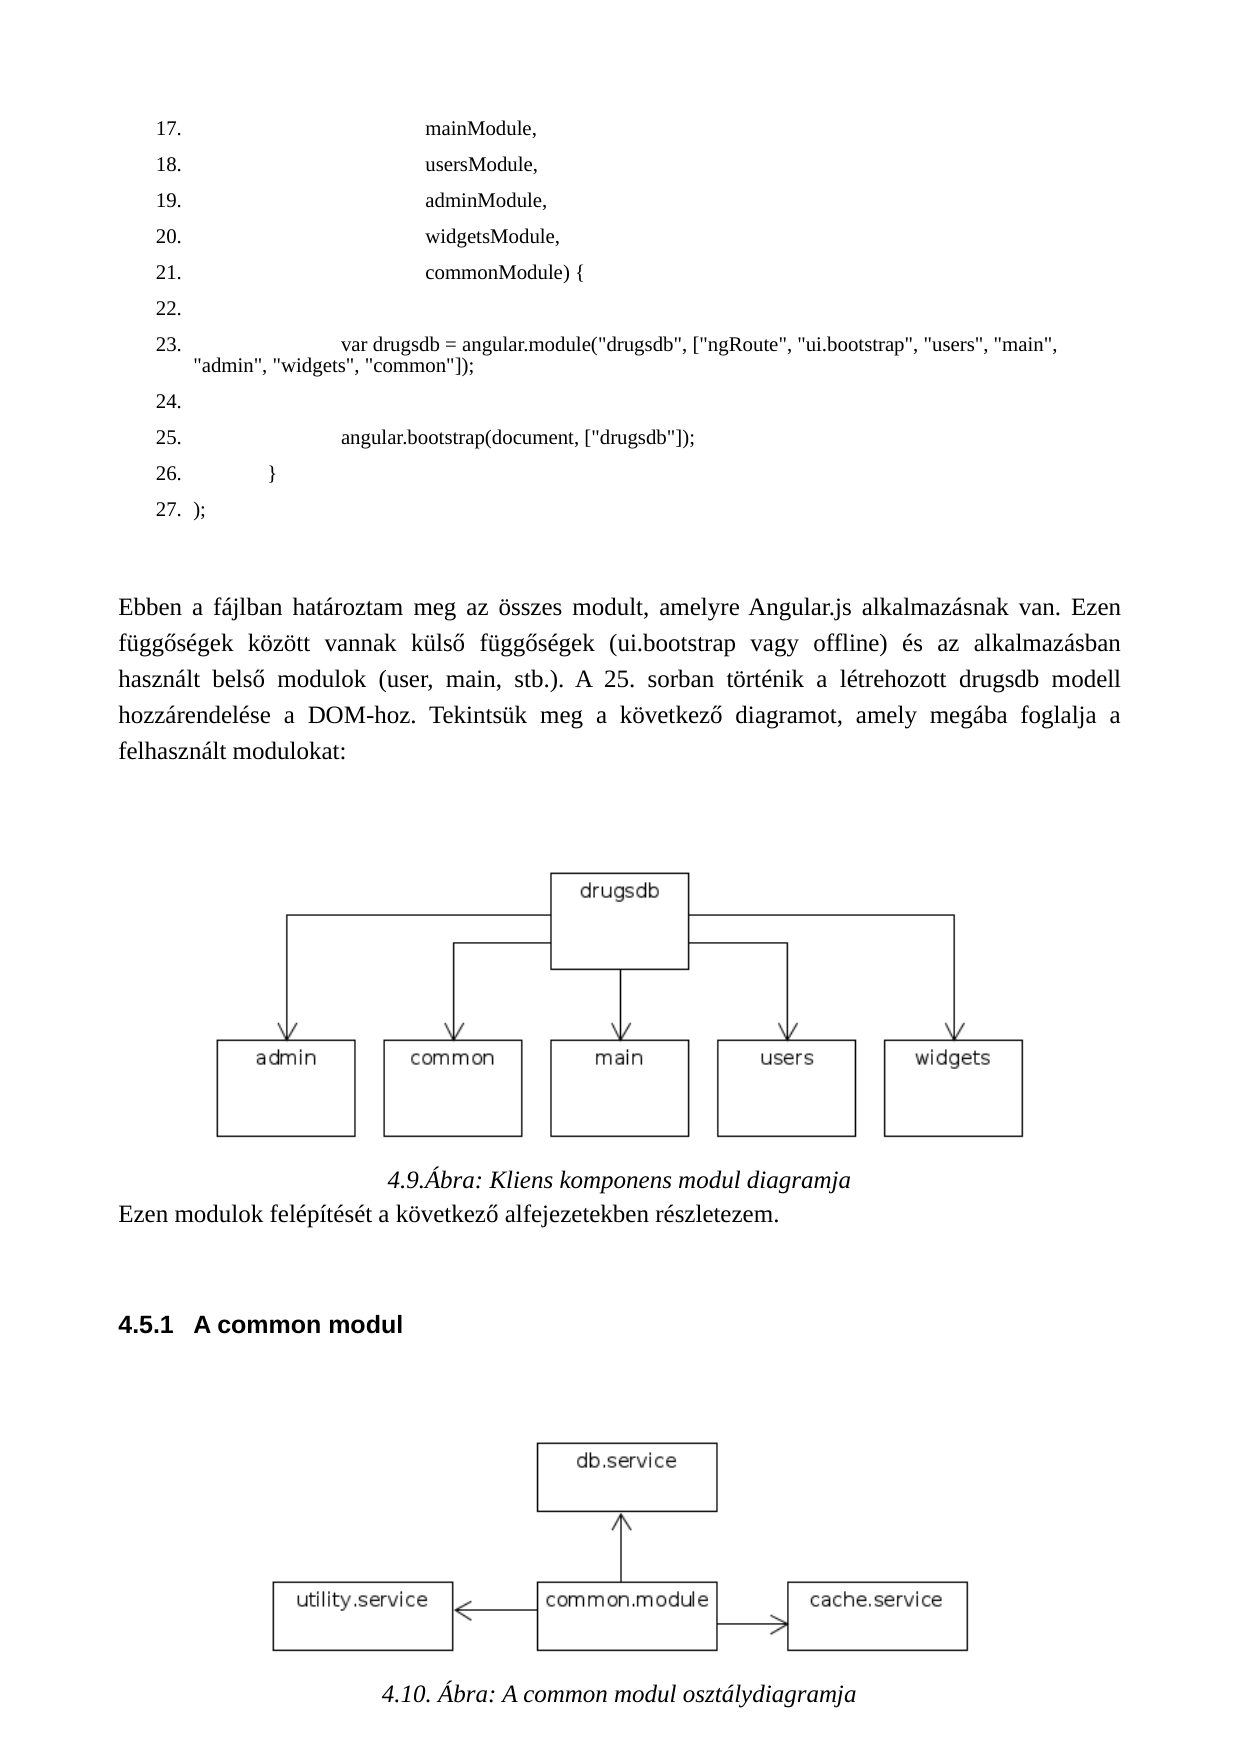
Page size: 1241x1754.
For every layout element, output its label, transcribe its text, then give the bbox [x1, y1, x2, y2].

subtitle widgetsModule, [156, 226, 1122, 247]
subtitle ); [156, 499, 1122, 521]
subtitle Ebben a fájlban határoztam meg az összes modult, amelyre Angular.js alkalmazásnak van. Ezen függőségek között vannak külső függőségek (ui.bootstrap vagy offline) és az alkalmazásban használt belső modulok (user, main, stb.). A 25. sorban történik a létrehozott drugsdb modell hozzárendelése a DOM-hoz. Tekintsük meg a következő diagramot, amely megába foglalja a felhasznált modulokat: [118, 587, 1122, 767]
subtitle adminModule, [156, 190, 1122, 211]
subtitle mainModule, [156, 118, 1122, 139]
picture [245, 1415, 996, 1679]
subtitle } [156, 463, 1122, 484]
subtitle 4.10. Ábra: A common modul osztálydiagramja [245, 1679, 995, 1708]
picture [189, 845, 1051, 1165]
subtitle A common modul [118, 1310, 1122, 1339]
subtitle angular.bootstrap(document, ["drugsdb"]); [156, 427, 1122, 448]
subtitle commonModule) { [156, 262, 1122, 283]
subtitle var drugsdb = angular.module("drugsdb", ["ngRoute", "ui.bootstrap", "users", "main", "admin", "widgets", "common"]); [156, 334, 1122, 376]
subtitle Ezen modulok felépítését a következő alfejezetekben részletezem. [118, 833, 1122, 1230]
subtitle usersModule, [156, 154, 1122, 175]
subtitle 4.9.Ábra: Kliens komponens modul diagramja [190, 1165, 1051, 1194]
